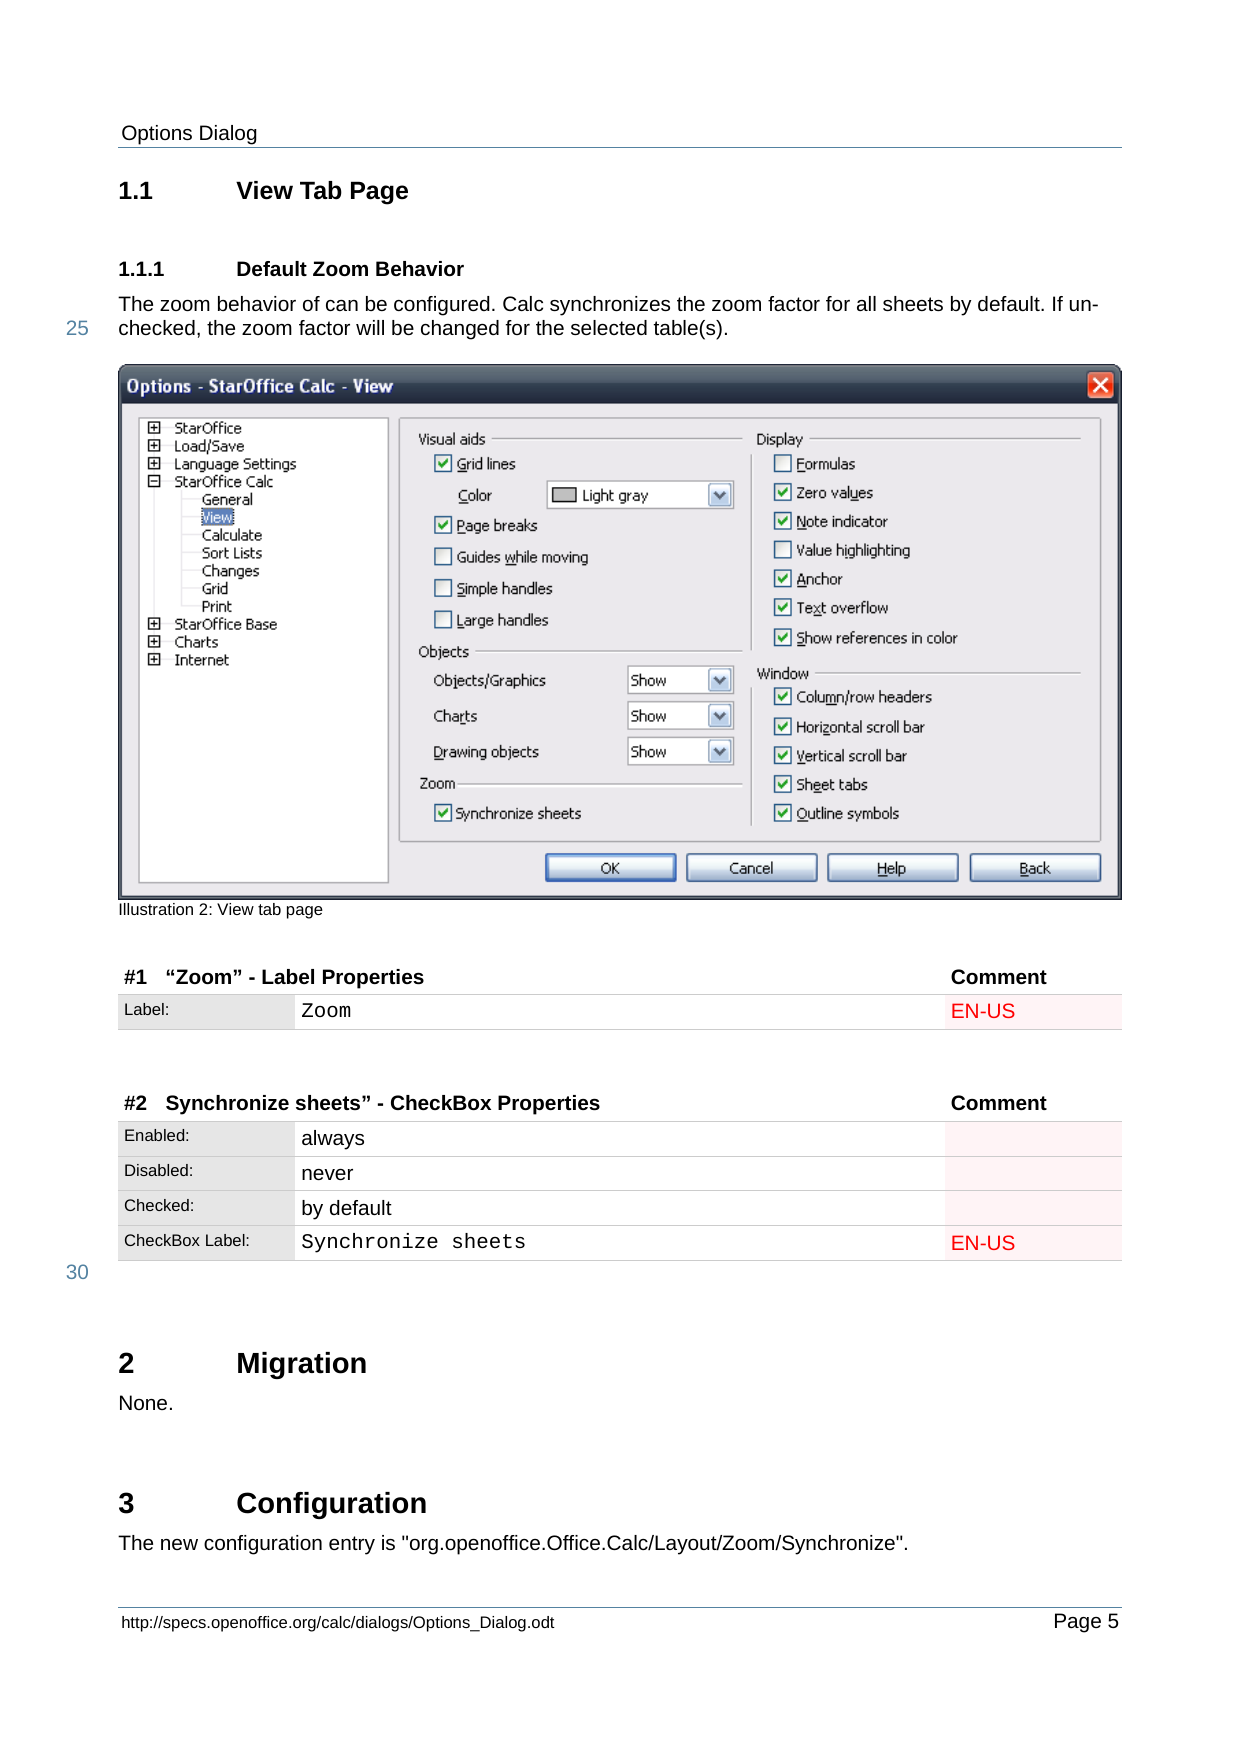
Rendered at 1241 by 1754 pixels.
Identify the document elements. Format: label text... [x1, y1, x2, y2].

table_cell Checked: [118, 1191, 295, 1225]
text Illustration 2: View tab page [118, 900, 1122, 918]
picture [118, 364, 1122, 900]
table_cell EN-US [945, 1226, 1122, 1260]
subtitle Default Zoom Behavior [118, 258, 1122, 281]
table_cell Zoom [295, 995, 945, 1029]
table_cell Label: [118, 995, 295, 1029]
table_cell Synchronize sheets [295, 1226, 945, 1260]
table_header Comment [946, 1085, 1122, 1121]
subtitle Migration [118, 1347, 1122, 1380]
table_cell always [295, 1122, 945, 1156]
subtitle Configuration [118, 1487, 1122, 1519]
table_cell EN-US [945, 995, 1122, 1029]
table_cell [945, 1122, 1122, 1156]
text The zoom behavior of can be configured. Calc synchronizes the zoom factor for all sheets by default. If un-checked, the zoom factor will be changed for the selected table(s). [118, 293, 1122, 339]
text The new configuration entry is "org.openoffice.Office.Calc/Layout/Zoom/Synchronize". [118, 1531, 1122, 1554]
text None. [118, 1392, 1122, 1415]
subtitle View Tab Page [118, 177, 1122, 205]
table_cell Enabled: [118, 1122, 295, 1156]
table_cell [945, 1157, 1122, 1190]
table_cell CheckBox Label: [118, 1226, 295, 1260]
table_cell [945, 1191, 1122, 1225]
table_header “Zoom” - Label Properties [118, 959, 945, 994]
table_cell never [295, 1157, 945, 1190]
table_header Comment [945, 959, 1122, 994]
table_cell Disabled: [118, 1157, 295, 1190]
table_cell by default [295, 1191, 945, 1225]
table_header Synchronize sheets” - CheckBox Properties [119, 1085, 945, 1121]
